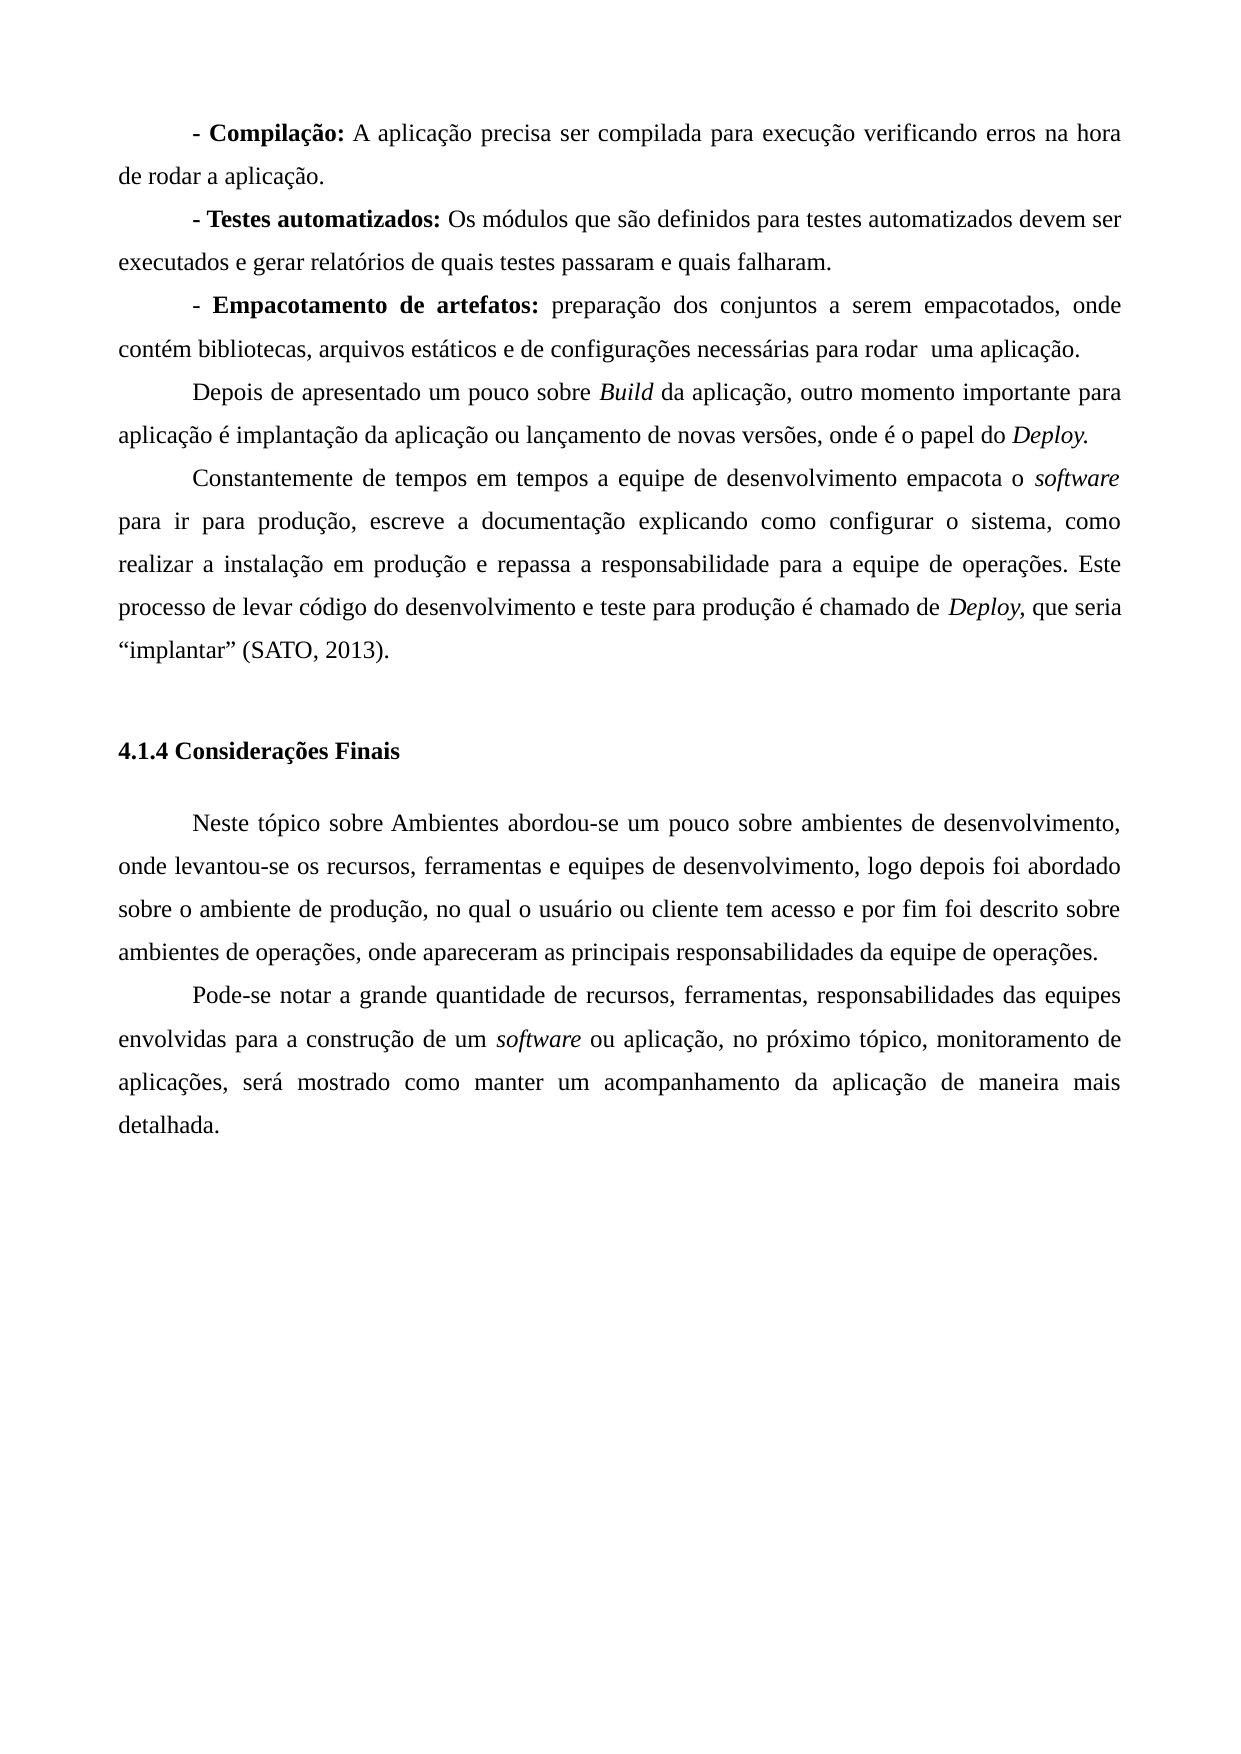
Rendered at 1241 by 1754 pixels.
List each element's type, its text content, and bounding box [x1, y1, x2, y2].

text - Empacotamento de artefatos: preparação dos conjuntos a serem empacotados, onde contém bibliotecas, arquivos estáticos e de configurações necessárias para rodar uma aplicação. [118, 291, 1122, 362]
text Pode-se notar a grande quantidade de recursos, ferramentas, responsabilidades das equipes envolvidas para a construção de um software ou aplicação, no próximo tópico, monitoramento de aplicações, será mostrado como manter um acompanhamento da aplicação de maneira mais detalhada. [118, 981, 1122, 1139]
text - Compilação: A aplicação precisa ser compilada para execução verificando erros na hora de rodar a aplicação. [118, 118, 1122, 190]
text 4.1.4 Considerações Finais [118, 736, 1122, 765]
text Constantemente de tempos em tempos a equipe de desenvolvimento empacota o software para ir para produção, escreve a documentação explicando como configurar o sistema, como realizar a instalação em produção e repassa a responsabilidade para a equipe de operações. Este processo de levar código do desenvolvimento e teste para produção é chamado de Deploy, que seria “implantar” (SATO, 2013). [118, 463, 1122, 664]
text Depois de apresentado um pouco sobre Build da aplicação, outro momento importante para aplicação é implantação da aplicação ou lançamento de novas versões, onde é o papel do Deploy. [118, 377, 1122, 449]
text - Testes automatizados: Os módulos que são definidos para testes automatizados devem ser executados e gerar relatórios de quais testes passaram e quais falharam. [118, 204, 1122, 276]
text Neste tópico sobre Ambientes abordou-se um pouco sobre ambientes de desenvolvimento, onde levantou-se os recursos, ferramentas e equipes de desenvolvimento, logo depois foi abordado sobre o ambiente de produção, no qual o usuário ou cliente tem acesso e por fim foi descrito sobre ambientes de operações, onde apareceram as principais responsabilidades da equipe de operações. [118, 808, 1122, 966]
